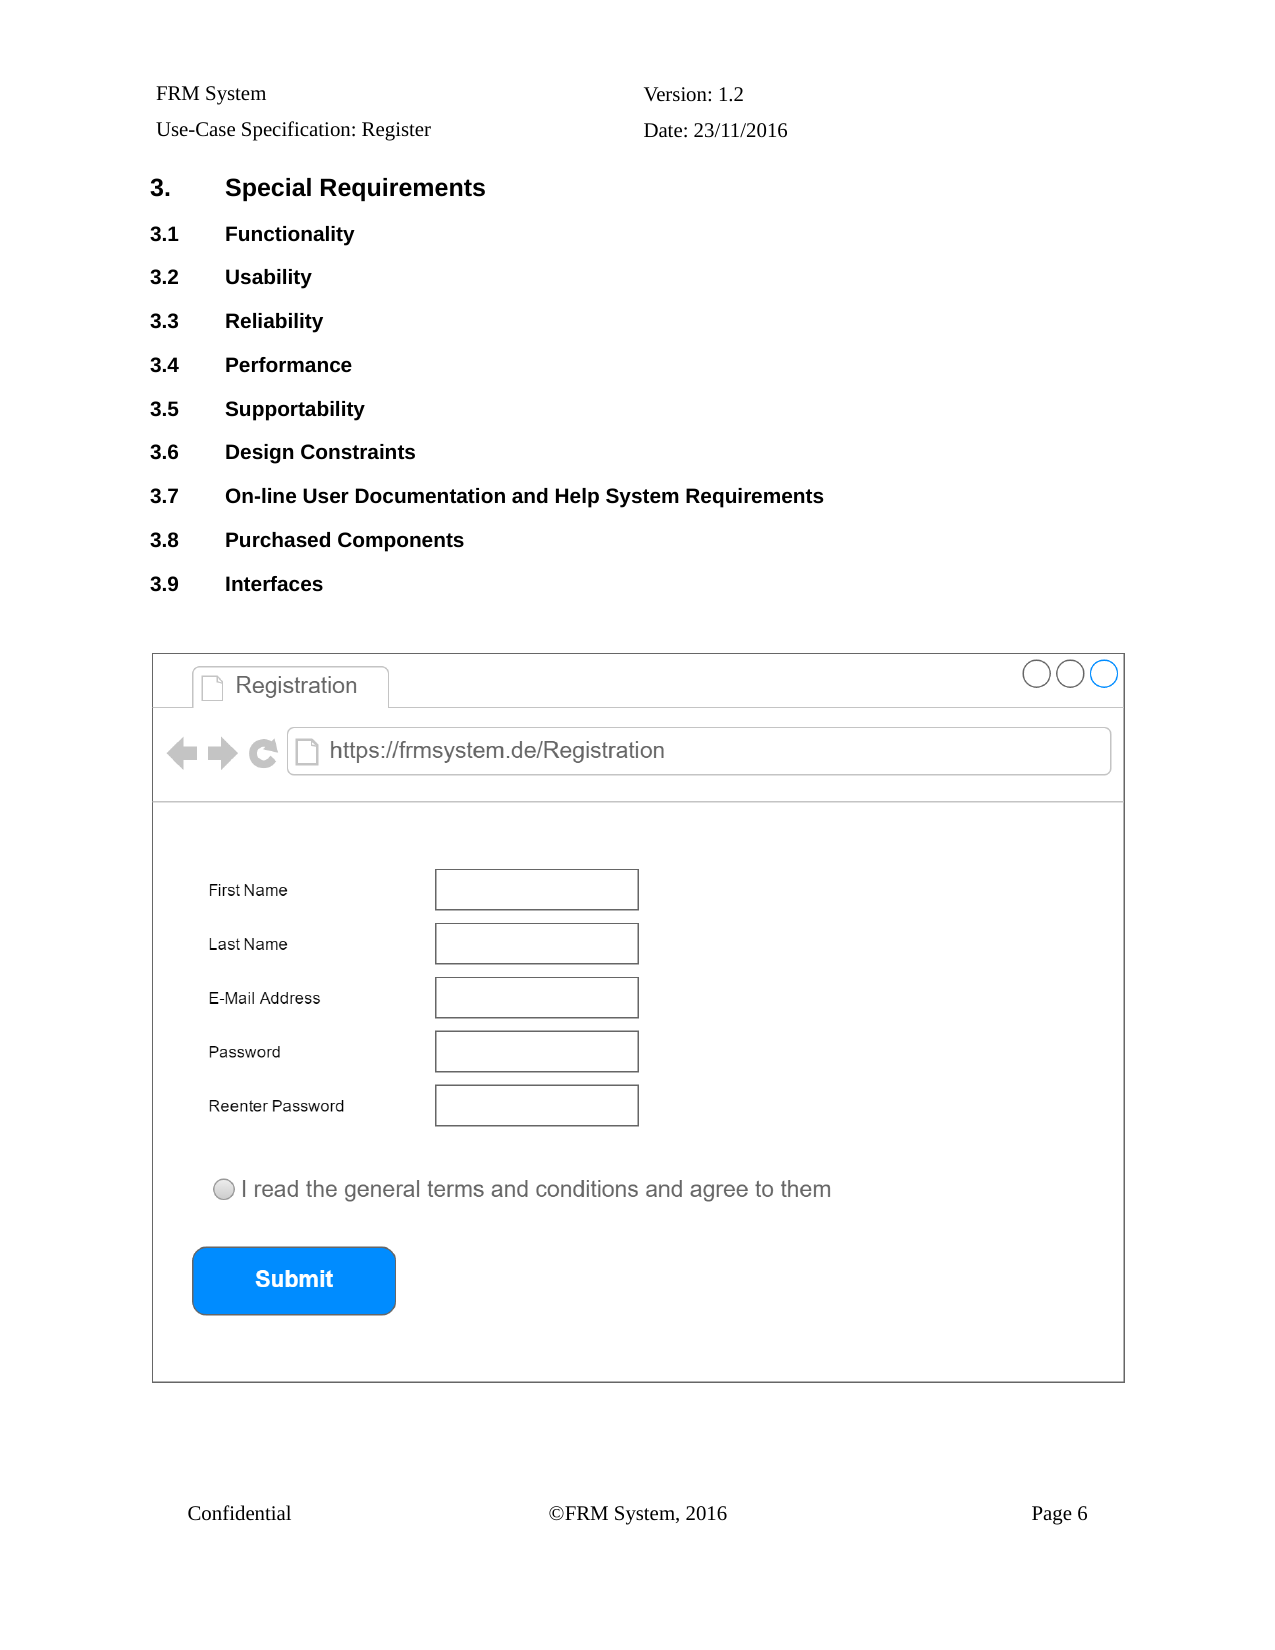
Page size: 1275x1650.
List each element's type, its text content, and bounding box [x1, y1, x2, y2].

subtitle Functionality [150, 220, 1125, 245]
subtitle Design Constraints [150, 439, 1125, 464]
subtitle Reliability [150, 308, 1125, 333]
subtitle Supportability [150, 395, 1125, 420]
subtitle Purchased Components [150, 527, 1125, 552]
subtitle Usability [150, 264, 1125, 289]
subtitle Special Requirements [150, 173, 1125, 202]
subtitle Performance [150, 352, 1125, 377]
subtitle On-line User Documentation and Help System Requirements [150, 483, 1125, 508]
subtitle Interfaces [150, 570, 1125, 595]
